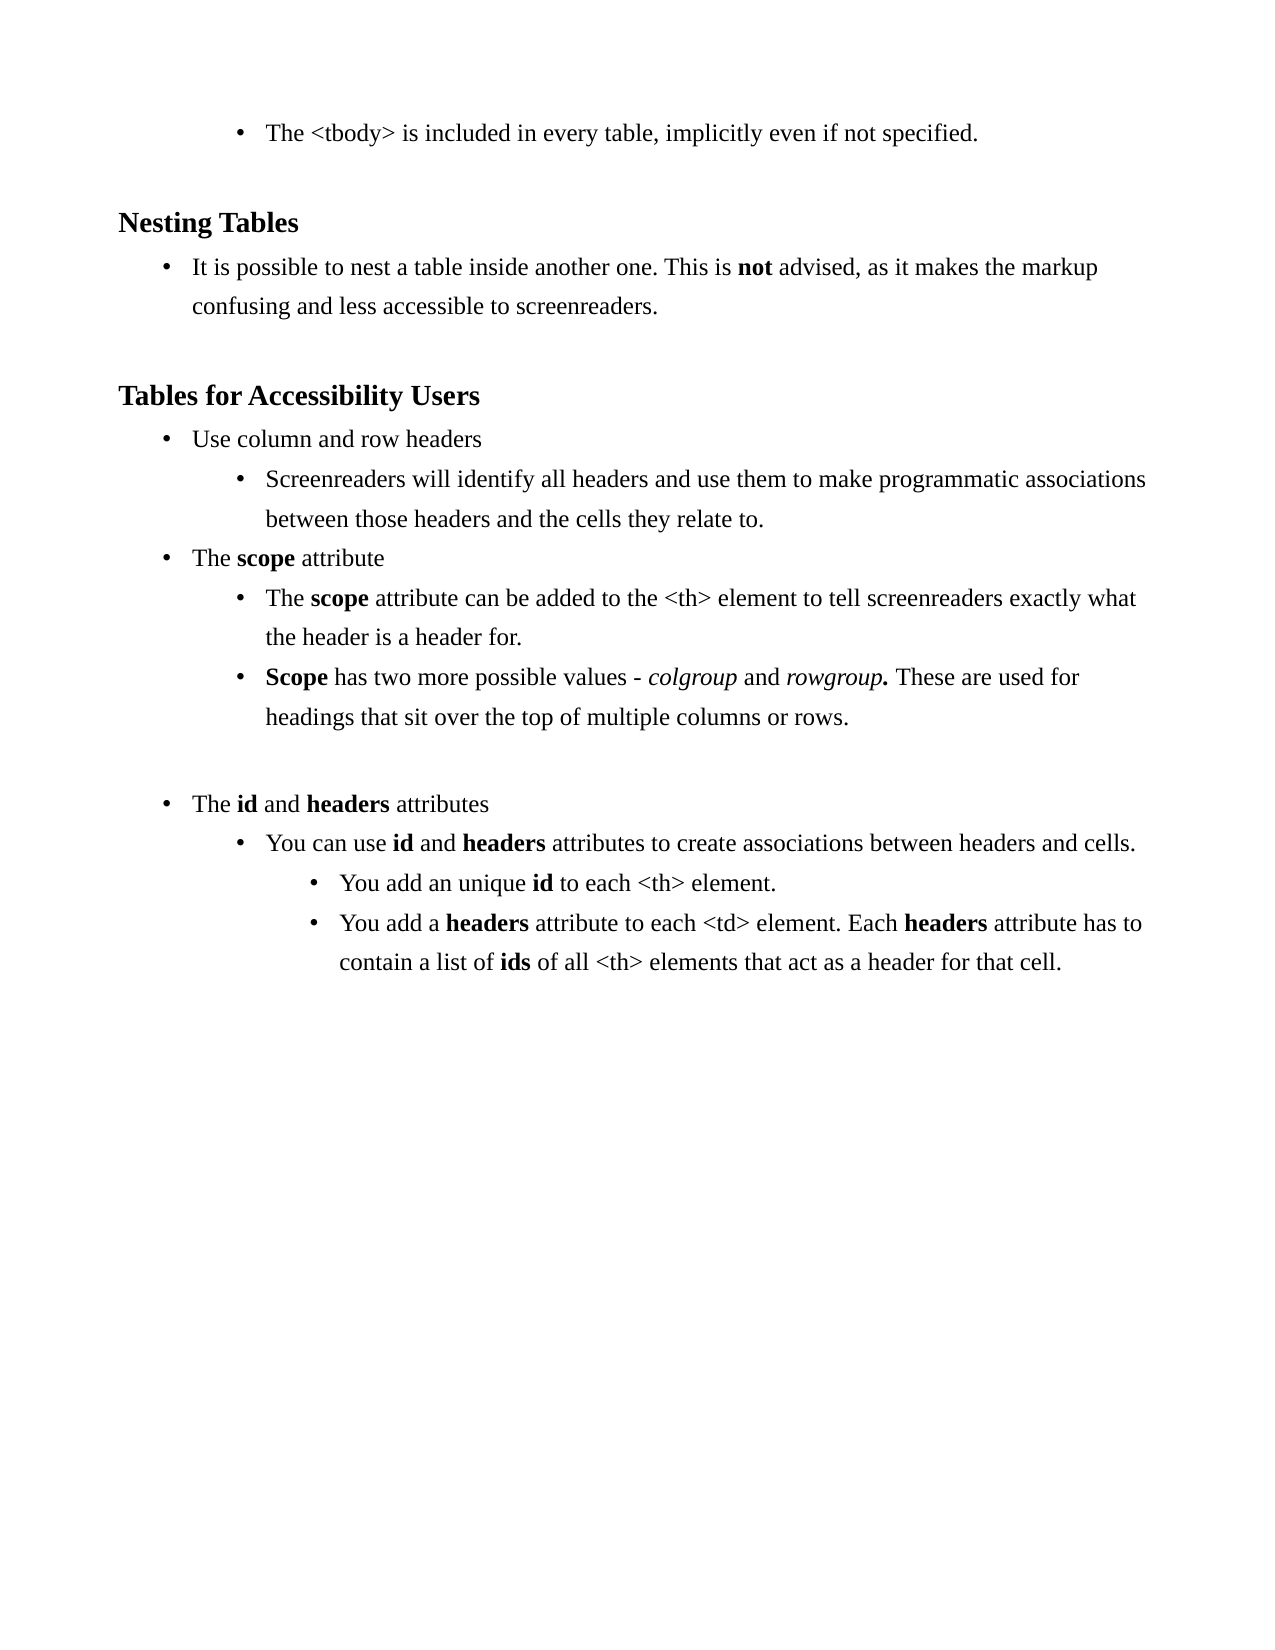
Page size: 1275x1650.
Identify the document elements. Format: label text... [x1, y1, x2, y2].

list You add a headers attribute to each <td> element. Each headers attribute has to contain a list of ids of all <th> elements that act as a header for that cell. [309, 908, 1157, 976]
list The scope attribute [162, 543, 1157, 572]
text Tables for Accessibility Users [118, 378, 1157, 412]
text Nesting Tables [118, 205, 1157, 239]
list Screenreaders will identify all headers and use them to make programmatic associations between those headers and the cells they relate to. [236, 464, 1157, 532]
list The id and headers attributes [162, 789, 1157, 818]
list You can use id and headers attributes to create associations between headers and cells. [236, 828, 1157, 857]
list It is possible to nest a table inside another one. This is not advised, as it makes the markup confusing and less accessible to screenreaders. [162, 252, 1157, 320]
list The <tbody> is included in every table, implicitly even if not specified. [236, 118, 1157, 147]
list You add an unique id to each <th> element. [309, 868, 1157, 897]
list Use column and row headers [162, 424, 1157, 453]
list The scope attribute can be added to the <th> element to tell screenreaders exactly what the header is a header for. [236, 583, 1157, 651]
list Scope has two more possible values - colgroup and rowgroup. These are used for headings that sit over the top of multiple columns or rows. [236, 662, 1157, 730]
